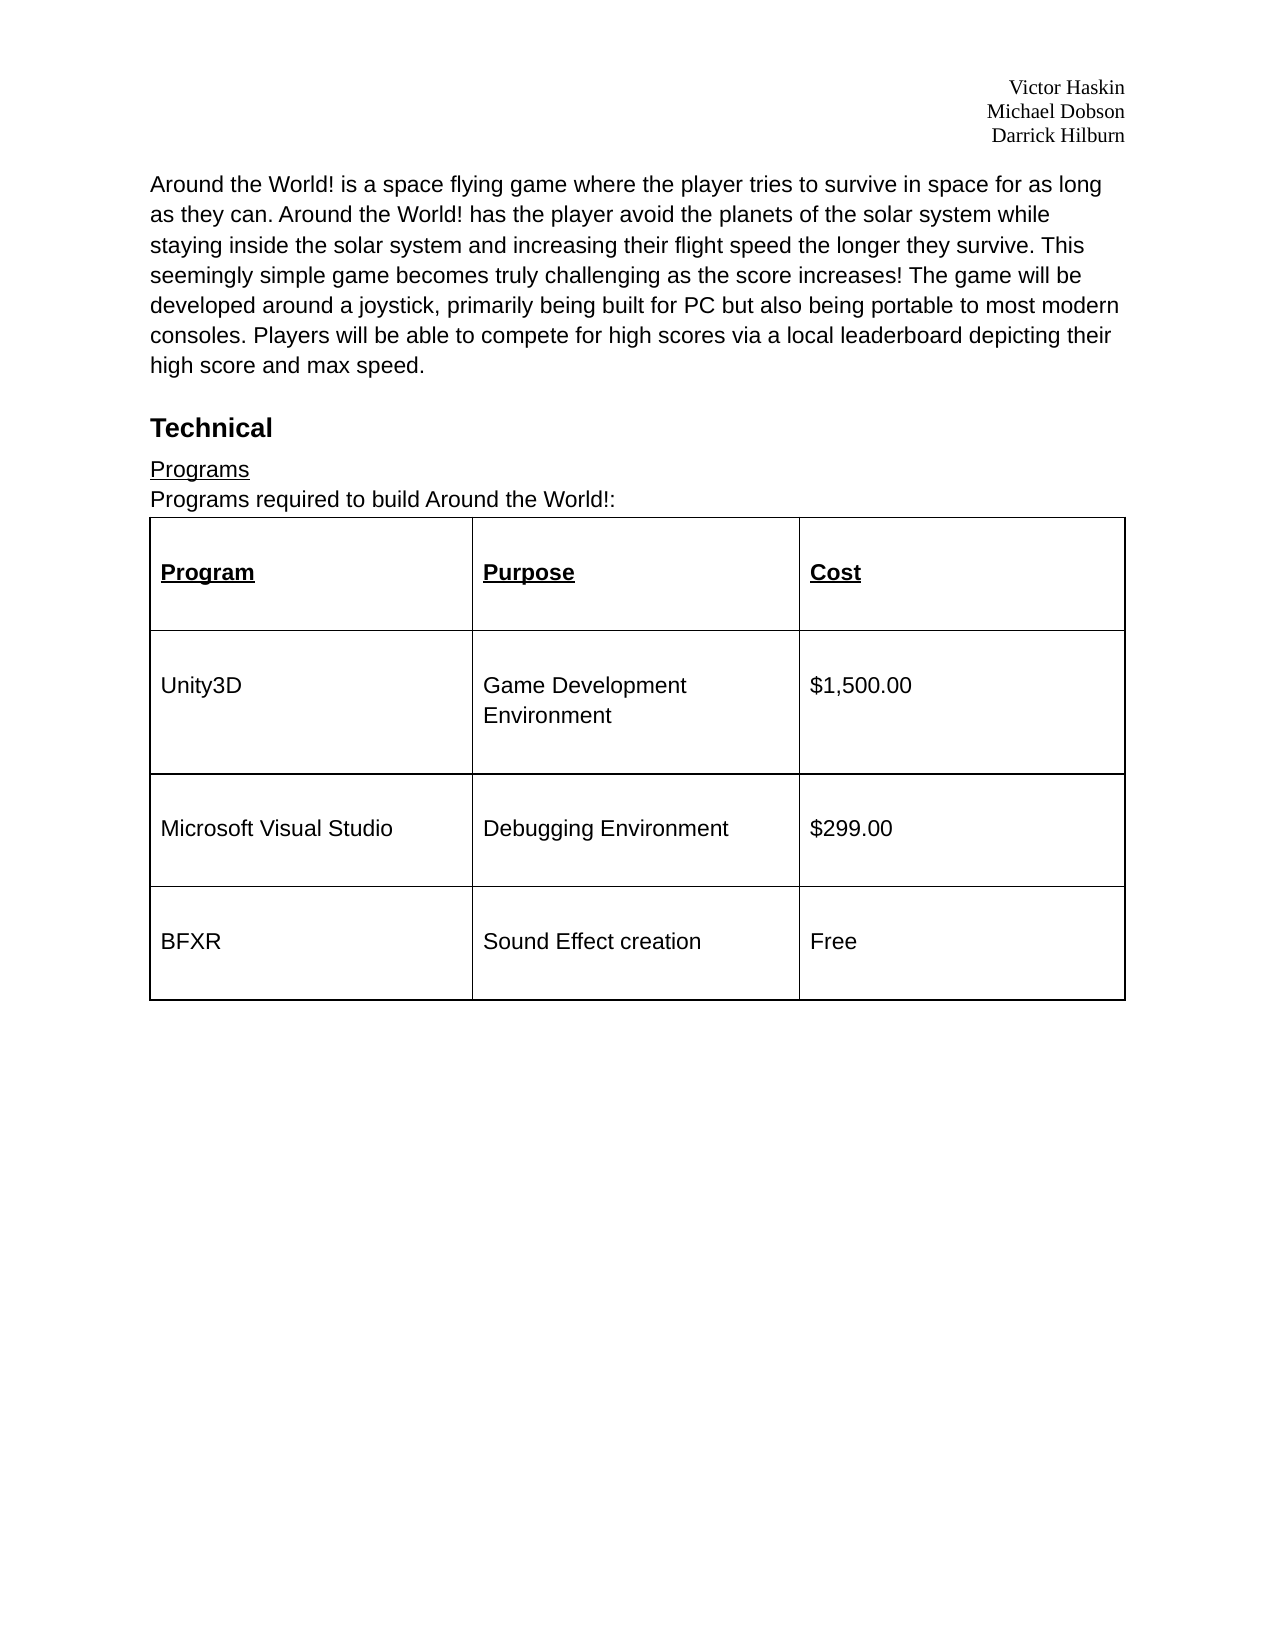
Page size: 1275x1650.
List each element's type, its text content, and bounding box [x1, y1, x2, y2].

table_cell BFXR [151, 887, 472, 999]
table_cell $1,500.00 [800, 631, 1124, 773]
table_cell Microsoft Visual Studio [151, 775, 472, 886]
table_header Program [151, 518, 472, 629]
text Programs [150, 456, 1125, 482]
text Around the World! is a space flying game where the player tries to survive in space for as long as they can. Around the World! has the player avoid the planets of the solar system while staying inside the solar system and increasing their flight speed the longer they survive. This seemingly simple game becomes truly challenging as the score increases! The game will be developed around a joystick, primarily being built for PC but also being portable to most modern consoles. Players will be able to compete for high scores via a local leaderboard depicting their high score and max speed. [150, 171, 1125, 379]
table_header Cost [800, 518, 1124, 629]
table_cell $299.00 [800, 775, 1124, 886]
table_cell Debugging Environment [473, 775, 799, 886]
table_cell Unity3D [151, 631, 472, 773]
table_cell Free [800, 887, 1124, 999]
table_cell Sound Effect creation [473, 887, 799, 999]
subtitle Technical [150, 412, 1125, 443]
table_cell Game Development Environment [473, 631, 799, 773]
text Programs required to build Around the World!: [150, 486, 1125, 513]
table_header Purpose [473, 518, 799, 629]
